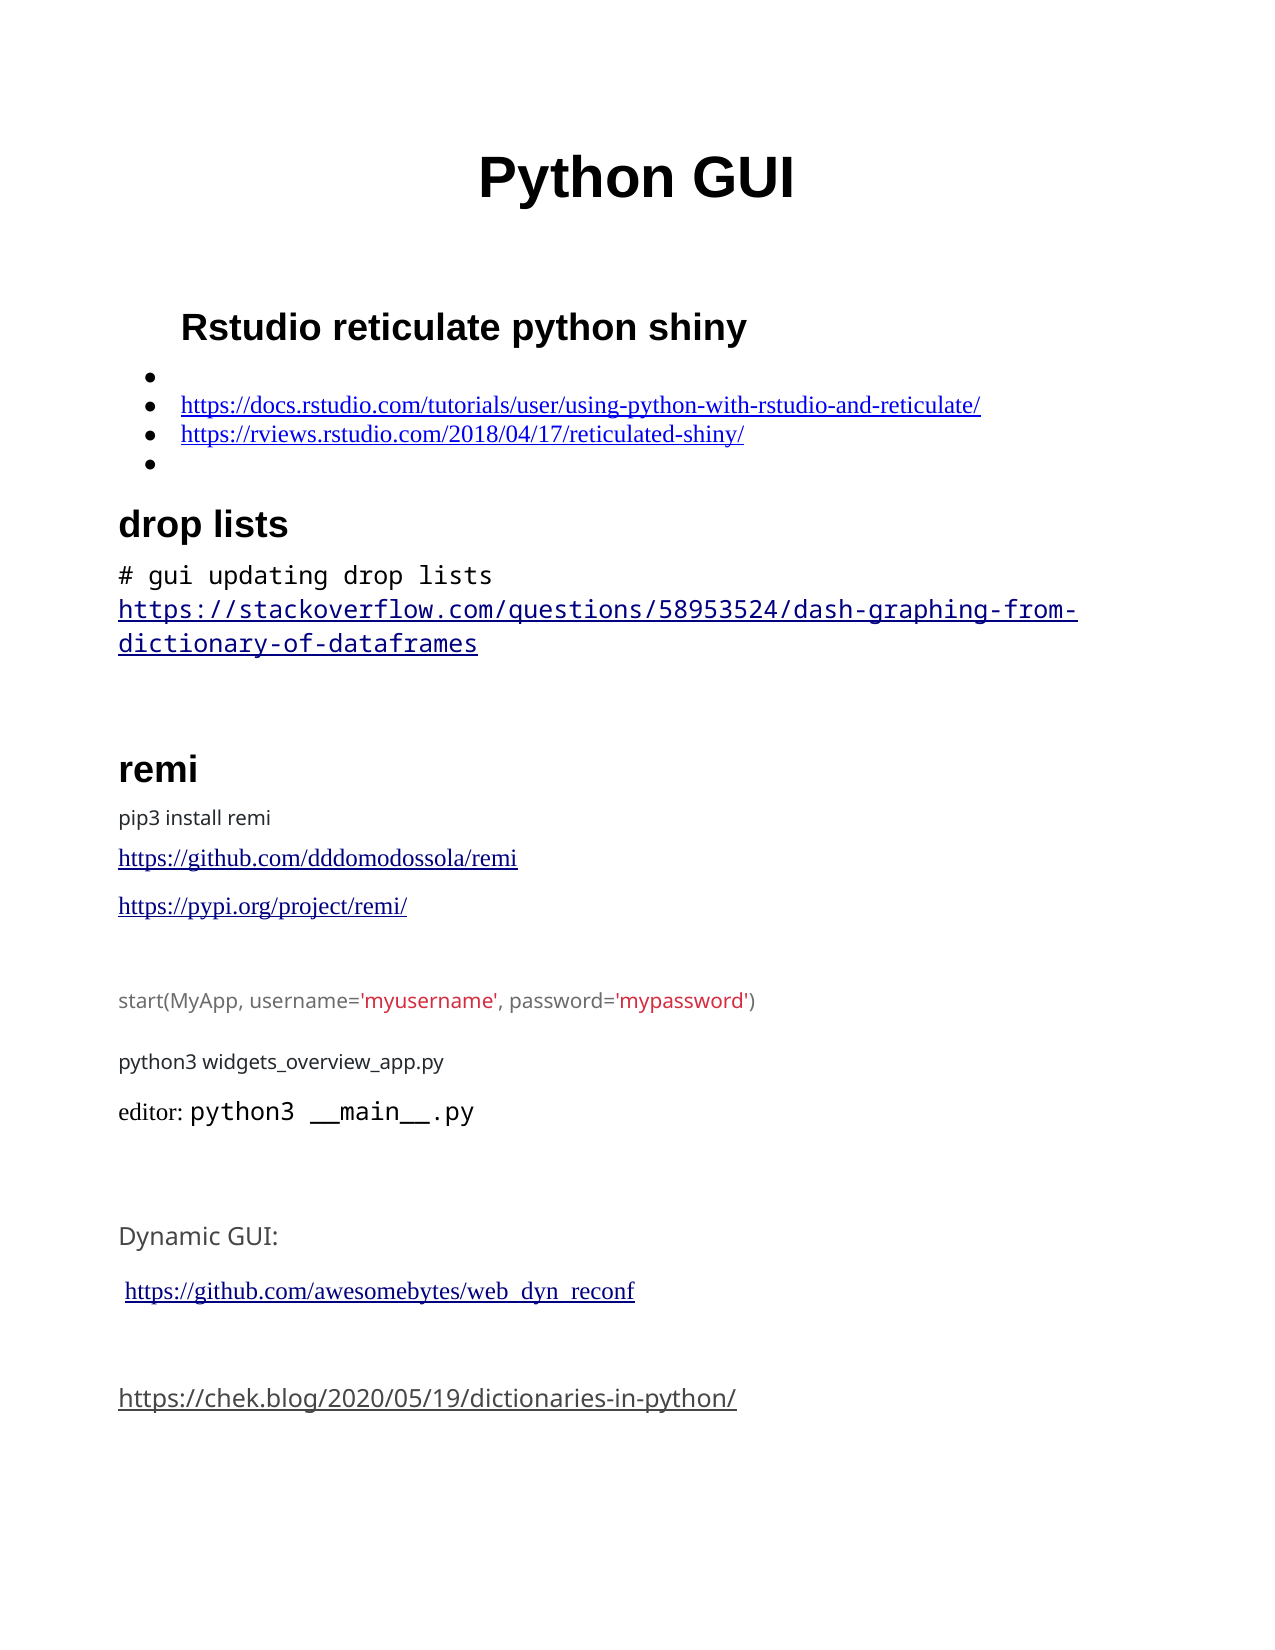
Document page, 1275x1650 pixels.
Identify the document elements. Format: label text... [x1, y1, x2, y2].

text https://stackoverflow.com/questions/58953524/dash-graphing-from-dictionary-of-dataframes [118, 592, 1157, 660]
text editor: python3 __main__.py [118, 1094, 1157, 1200]
text pip3 install remi [118, 803, 1157, 831]
text https://pypi.org/project/remi/ [118, 891, 1157, 920]
subtitle remi [118, 747, 1157, 791]
text https://github.com/awesomebytes/web_dyn_reconf [118, 1273, 1157, 1307]
text python3 widgets_overview_app.py [118, 1015, 1157, 1075]
text # gui updating drop lists [118, 557, 1157, 592]
text https://github.com/dddomodossola/remi [118, 843, 1157, 872]
list https://docs.rstudio.com/tutorials/user/using-python-with-rstudio-and-reticulate/ [143, 390, 1157, 419]
subtitle Rstudio reticulate python shiny [143, 305, 1157, 349]
text Dynamic GUI: [118, 1219, 1157, 1253]
title Python GUI [118, 143, 1157, 210]
subtitle drop lists [118, 501, 1157, 545]
list https://rviews.rstudio.com/2018/04/17/reticulated-shiny/ [143, 419, 1157, 448]
text start(MyApp, username='myusername', password='mypassword') [118, 986, 1157, 1015]
text https://chek.blog/2020/05/19/dictionaries-in-python/ [118, 1380, 1157, 1414]
